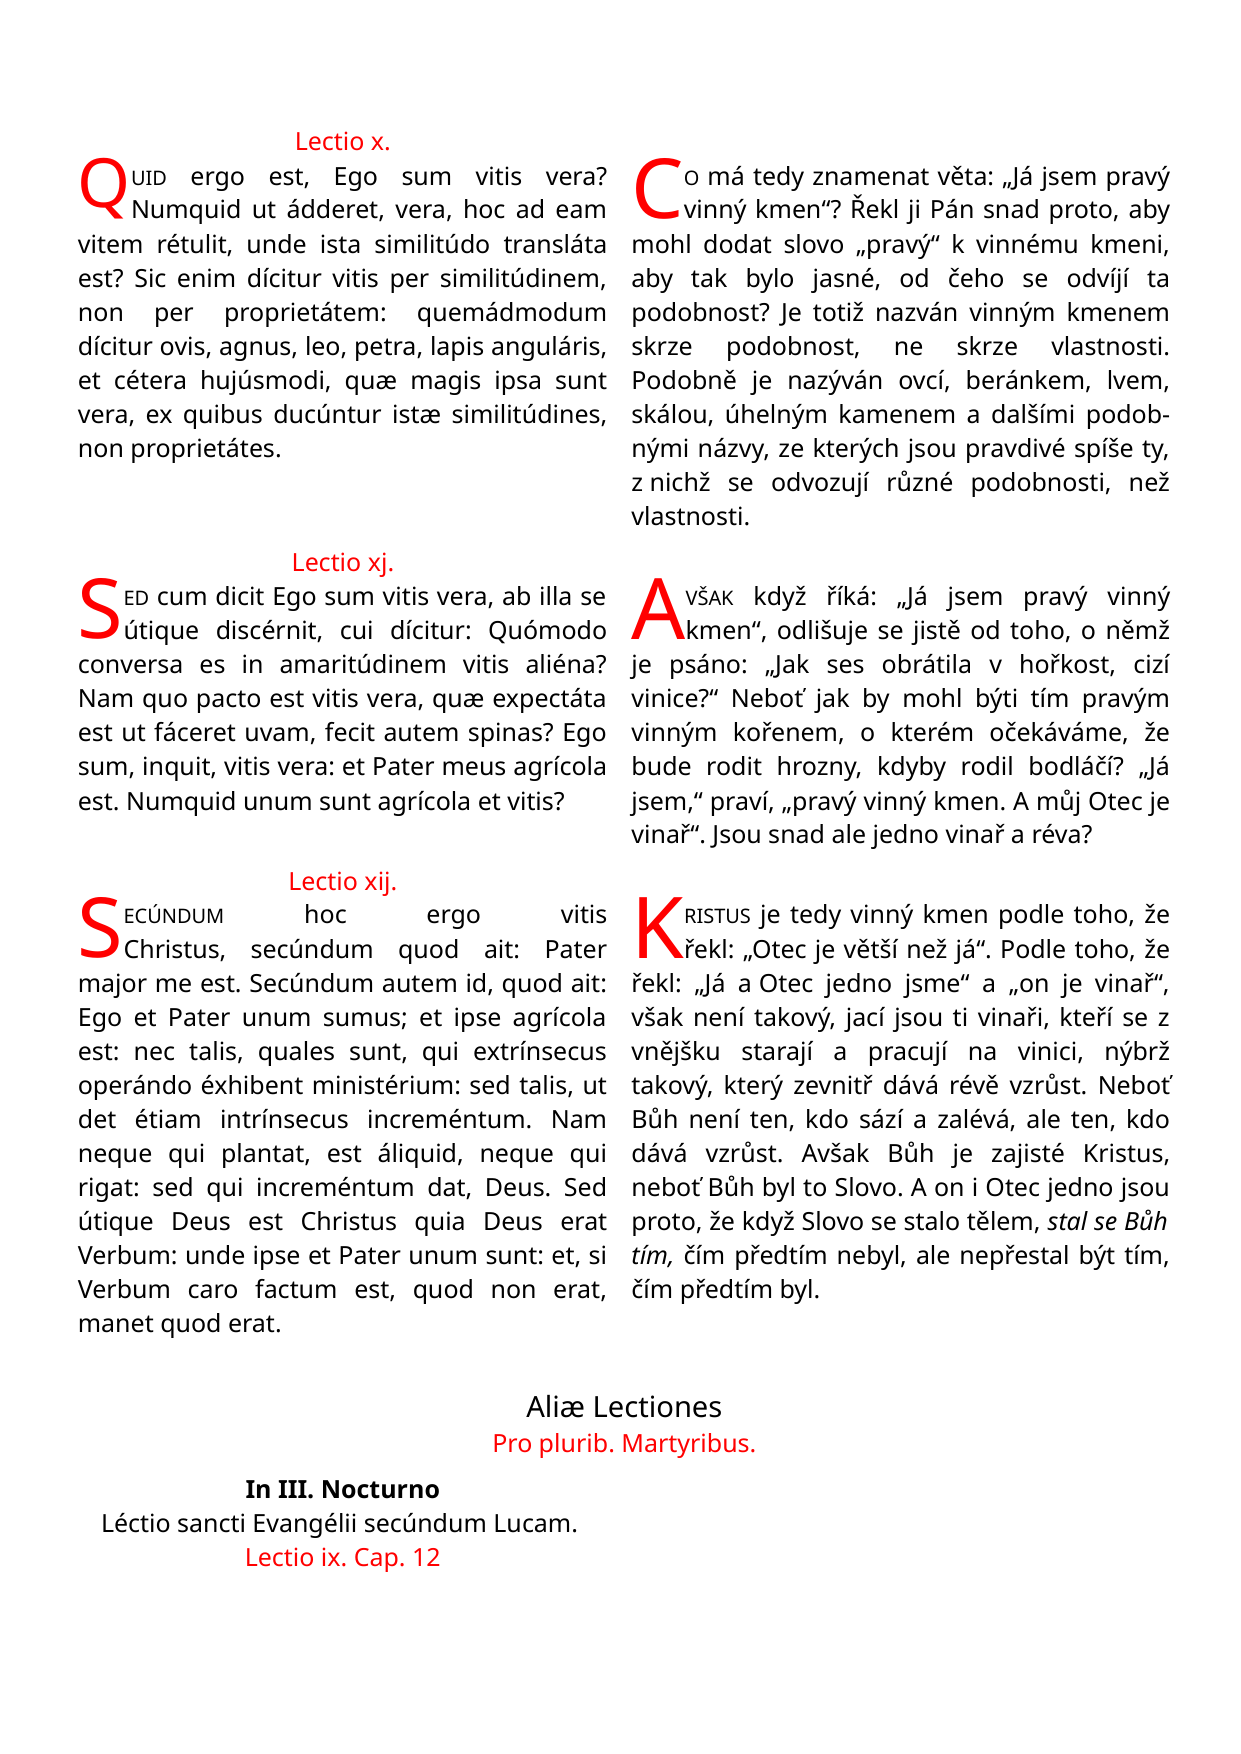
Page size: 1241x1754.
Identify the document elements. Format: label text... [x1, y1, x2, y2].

table_cell Aliæ Lectiones Pro plurib. Martyribus. [66, 1380, 1182, 1466]
table_cell Avšak když říká: „Já jsem pravý vinný kmen“, odlišuje se jistě od toho, o němž je psáno: „Jak ses obrátila v hořkost, cizí vinice?“ Neboť jak by mohl býti tím pravým vinným kořenem, o kterém očekáváme, že bude rodit hrozny, kdyby rodil bodláčí? „Já jsem,“ praví, „pravý vinný kmen. A můj Otec je vinař“. Jsou snad ale jedno vinař a réva? [619, 539, 1182, 857]
table_cell Lectio xij. Secúndum hoc ergo vitis Christus‚ secúndum quod ait: Pater major me est. Secúndum autem id, quod ait: Ego et Pater unum sumus; et ipse agrícola est: nec talis, quales sunt, qui extrínsecus operándo éxhibent ministérium: sed talis, ut det étiam intrínsecus increméntum. Nam neque qui plantat, est áliquid, neque qui rigat: sed qui increméntum dat, Deus. Sed útique Deus est Christus quia Deus erat Verbum: unde ipse et Pater unum sunt: et, si Verbum caro factum est, quod non erat, manet quod erat. [66, 857, 619, 1380]
table_cell Co má tedy znamenat věta: „Já jsem pravý vinný kmen“? Řekl ji Pán snad proto, aby mohl dodat slovo „pravý“ k vinnému kmeni, aby tak bylo jasné, od čeho se odvíjí ta podobnost? Je totiž nazván vinným kmenem skrze podobnost, ne skrze vlastnosti. Podobně je nazýván ovcí, beránkem, lvem, skálou, úhelným kamenem a dalšími podob-nými názvy, ze kterých jsou pravdivé spíše ty, z nichž se odvozují různé podobnosti, než vlastnosti. [619, 118, 1182, 539]
table_cell Kristus je tedy vinný kmen podle toho, že řekl: „Otec je větší než já“. Podle toho, že řekl: „Já a Otec jedno jsme“ a „on je vinař“, však není takový, jací jsou ti vinaři, kteří se z vnějšku starají a pracují na vinici, nýbrž takový, který zevnitř dává révě vzrůst. Neboť Bůh není ten, kdo sází a zalévá, ale ten, kdo dává vzrůst. Avšak Bůh je zajisté Kristus, neboť Bůh byl to Slovo. A on i Otec jedno jsou proto, že když Slovo se stalo tělem, stal se Bůh tím, čím předtím nebyl, ale nepřestal být tím, čím předtím byl. [619, 857, 1182, 1380]
table_cell [619, 1466, 1182, 1580]
table_cell Lectio x. Quid ergo est, Ego sum vitis vera? Numquid ut ádderet, vera, hoc ad eam vitem rétulit, unde ista similitúdo transláta est? Sic enim dícitur vitis per similitúdinem, non per proprietátem: quemádmodum dícitur ovis, agnus, leo, petra, lapis anguláris, et cétera hujúsmodi, quæ magis ipsa sunt vera, ex quibus ducúntur istæ similitúdines, non proprietátes. [66, 118, 619, 539]
table_cell In III. Nocturno Léctio sancti Evangélii secúndum Lucam. Lectio ix. Cap. 12 In illo témpore: Dixit Jesus discípulis suis: Atténdite a ferménto Pharisæórum, quod est hypócrisis. Et réliqua. Homilía venerábilis Bedæ Presbyteri. Lib. 4. in Luc. c. 12. (orig. 52) DE hoc ferménto Apóstolus præcipit: Itaque epulémur, non in ferménto véteri, neque in ferménto malítiæ et nequítiæ, sed in ázymis sinceritátis et veritátis. Nam sicut módicum ferméntum totam farínæ, cui injícitur, massam corrúmpit, universámque mox conspersiónem suo sapóre commáculat: sic nimírum simulátio, cujus semel ánimum imbúerit, tota virtútum sinceritáte et veritáte fraudábit. [66, 1466, 619, 1580]
table_cell Lectio xj. Sed cum dicit Ego sum vitis vera, ab illa se útique discérnit, cui dícitur: Quómodo conversa es in amaritúdinem vitis aliéna? Nam quo pacto est vitis vera, quæ expectáta est ut fáceret uvam, fecit autem spinas? Ego sum, inquit, vitis vera: et Pater meus agrícola est. Numquid unum sunt agrícola et vitis? [66, 539, 619, 857]
